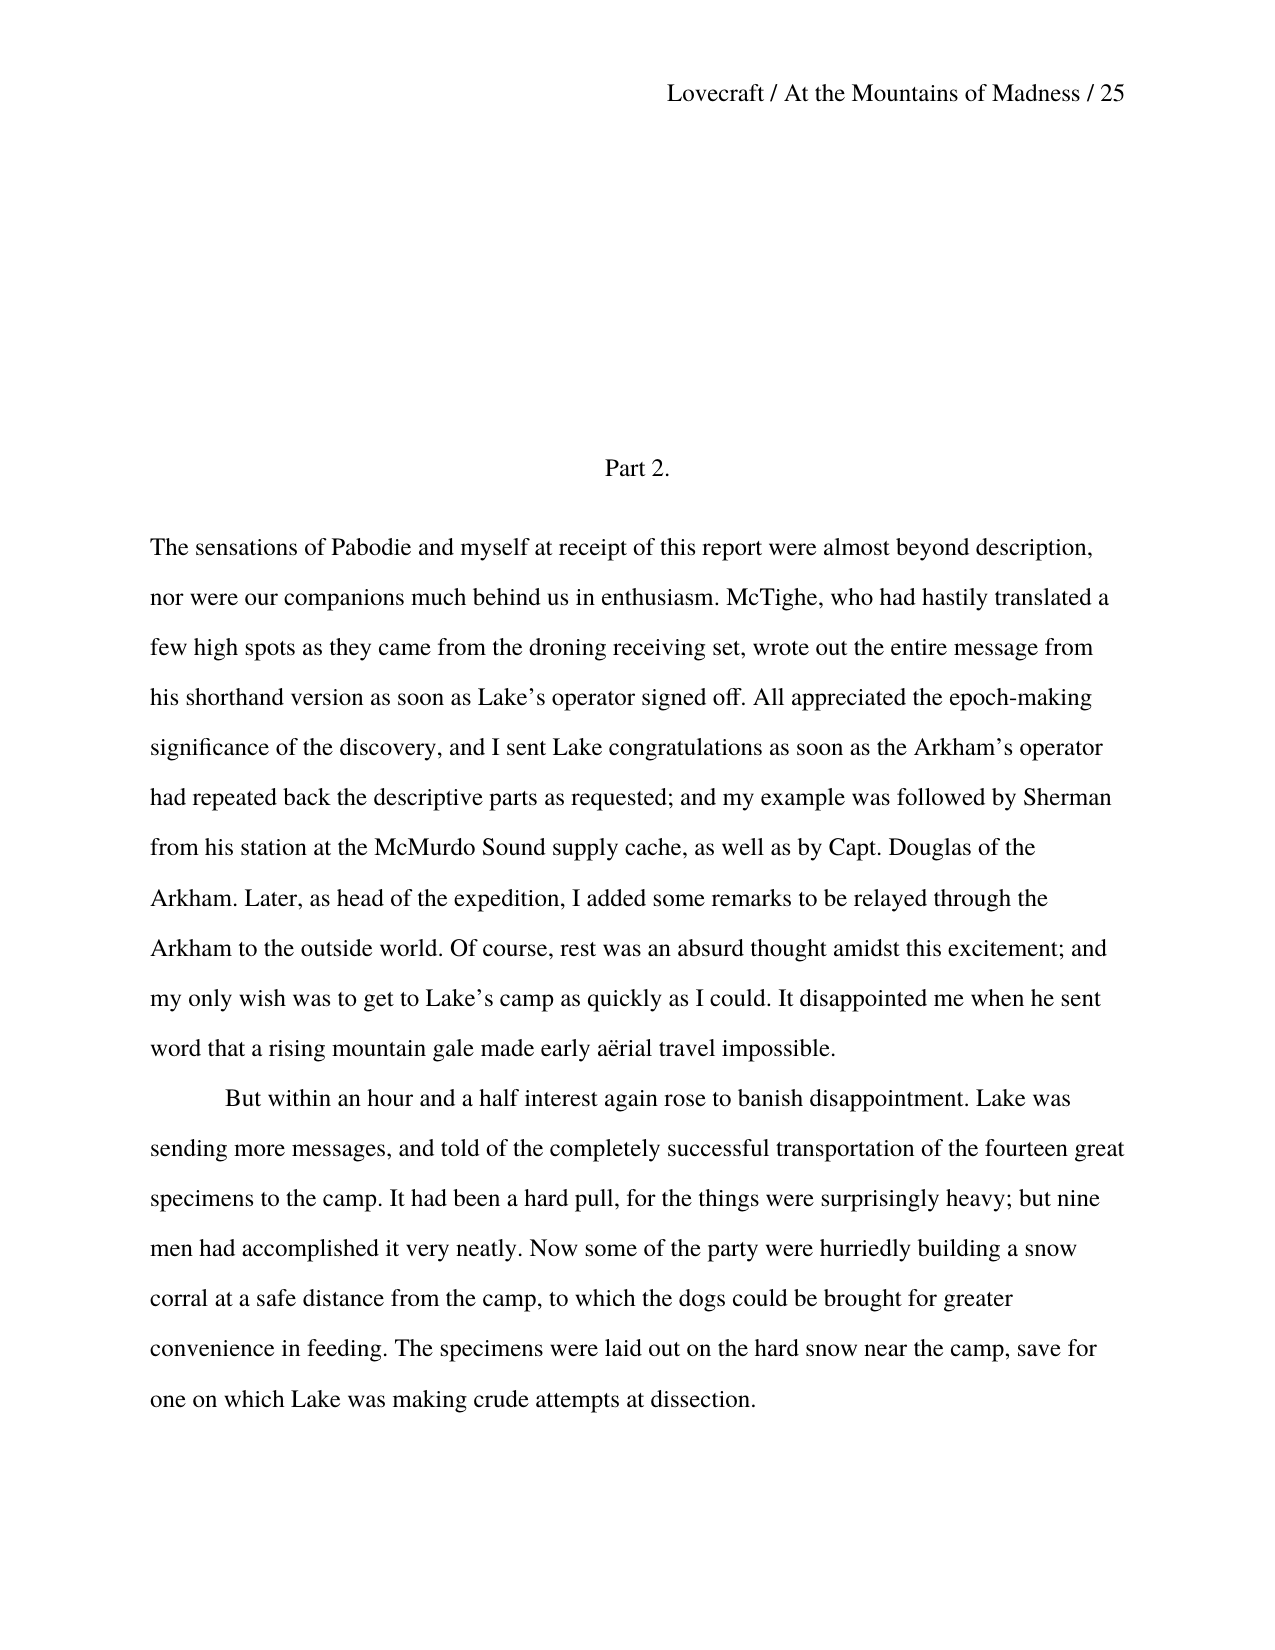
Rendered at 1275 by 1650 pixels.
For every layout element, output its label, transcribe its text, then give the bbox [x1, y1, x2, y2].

text But within an hour and a half interest again rose to banish disappointment. Lake was sending more messages, and told of the completely successful transportation of the fourteen great specimens to the camp. It had been a hard pull, for the things were surprisingly heavy; but nine men had accomplished it very neatly. Now some of the party were hurriedly building a snow corral at a safe distance from the camp, to which the dogs could be brought for greater convenience in feeding. The specimens were laid out on the hard snow near the camp, save for one on which Lake was making crude attempts at dissection. [150, 1080, 1125, 1414]
subtitle Part 2. [150, 450, 1125, 483]
text The sensations of Pabodie and myself at receipt of this report were almost beyond description, nor were our companions much behind us in enthusiasm. McTighe, who had hastily translated a few high spots as they came from the droning receiving set, wrote out the entire message from his shorthand version as soon as Lake’s operator signed off. All appreciated the epoch-making significance of the discovery, and I sent Lake congratulations as soon as the Arkham’s operator had repeated back the descriptive parts as requested; and my example was followed by Sherman from his station at the McMurdo Sound supply cache, as well as by Capt. Douglas of the Arkham. Later, as head of the expedition, I added some remarks to be relayed through the Arkham to the outside world. Of course, rest was an absurd thought amidst this excitement; and my only wish was to get to Lake’s camp as quickly as I could. It disappointed me when he sent word that a rising mountain gale made early aërial travel impossible. [150, 529, 1125, 1063]
